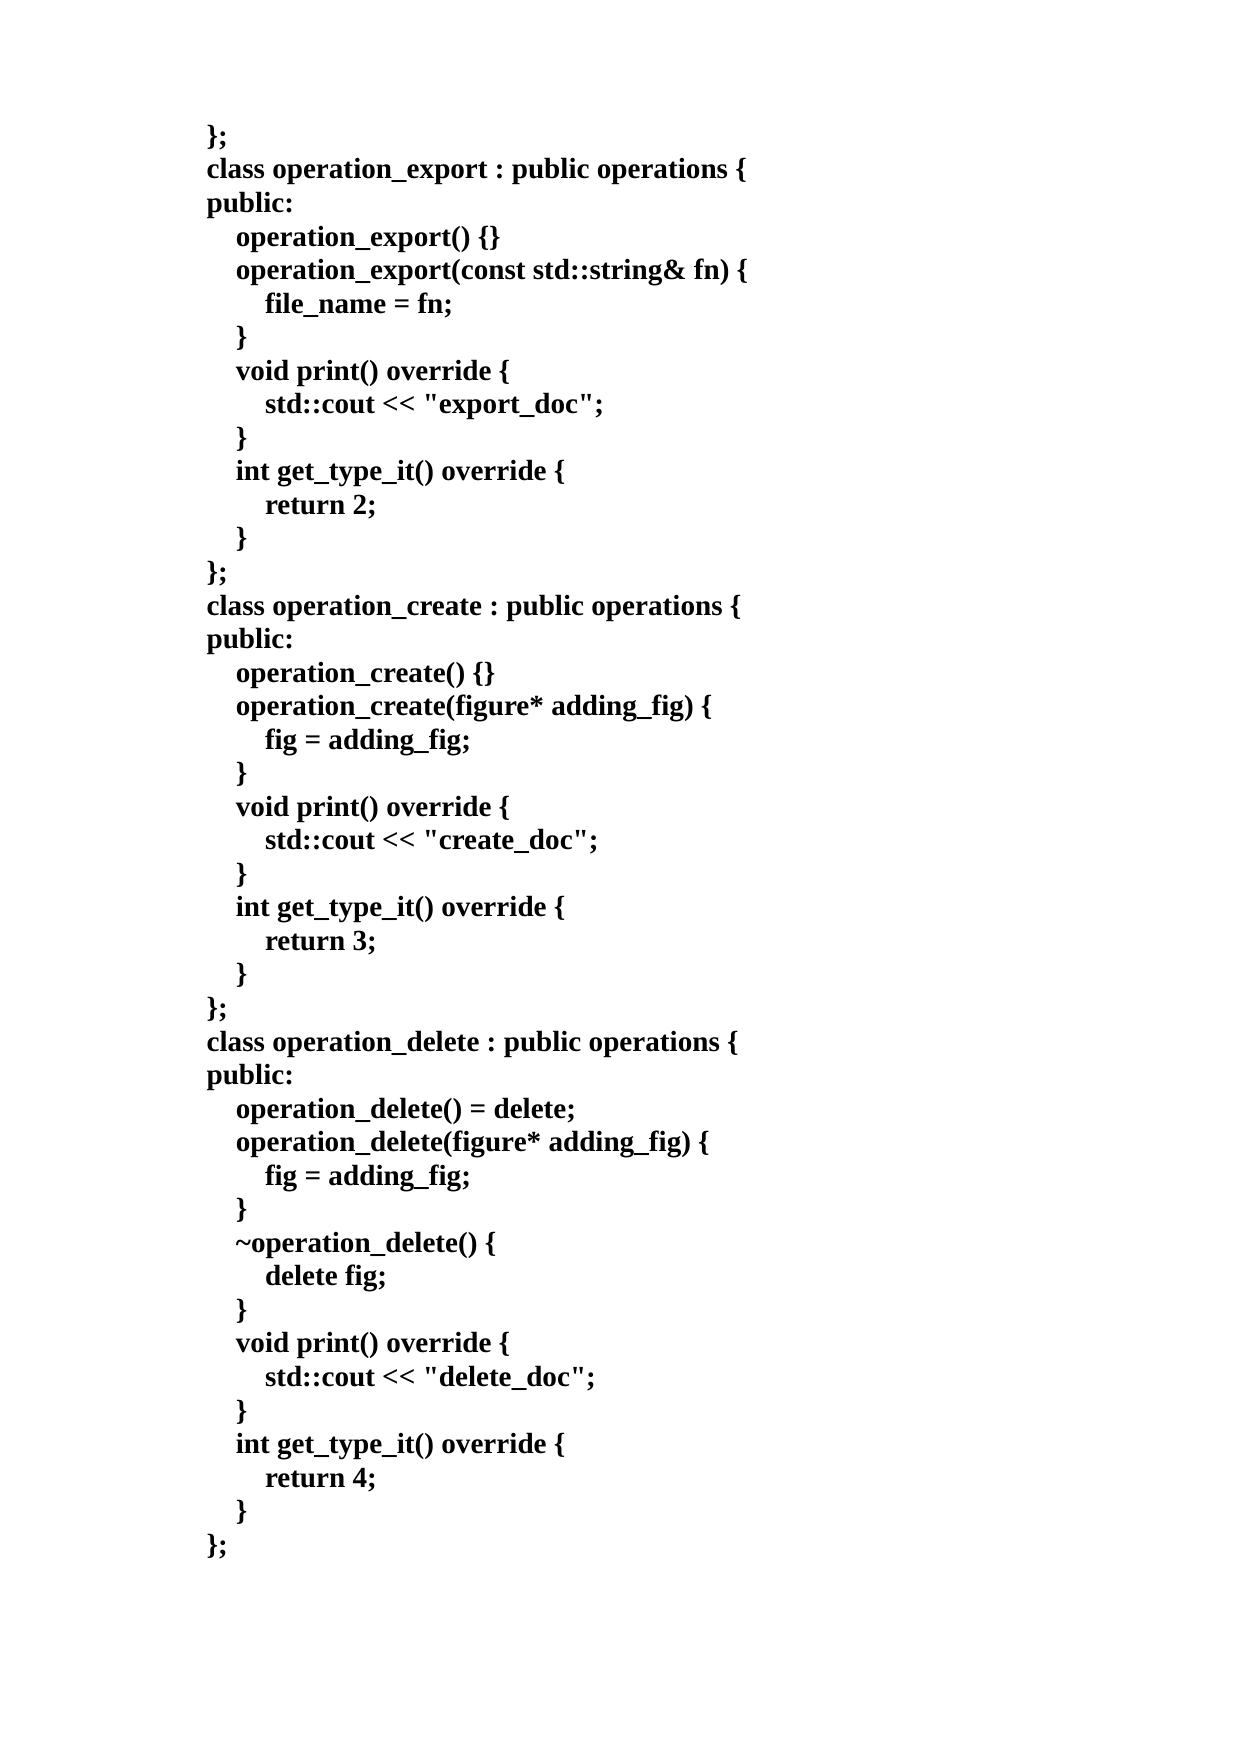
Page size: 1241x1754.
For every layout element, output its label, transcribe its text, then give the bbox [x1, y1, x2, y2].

text void print() override { [177, 353, 1152, 386]
text void print() override { [177, 1326, 1152, 1359]
text return 2; [177, 487, 1152, 521]
text file_name = fn; [177, 286, 1152, 319]
text } [177, 755, 1152, 789]
text } [177, 1493, 1152, 1527]
text operation_create() {} [177, 655, 1152, 688]
text return 4; [177, 1460, 1152, 1493]
text fig = adding_fig; [177, 1158, 1152, 1191]
text std::cout << "create_doc"; [177, 822, 1152, 856]
text operation_delete(figure* adding_fig) { [177, 1124, 1152, 1158]
text } [177, 521, 1152, 554]
text operation_export(const std::string& fn) { [177, 252, 1152, 286]
text }; [177, 118, 1152, 152]
text int get_type_it() override { [177, 1426, 1152, 1460]
text int get_type_it() override { [177, 453, 1152, 487]
text delete fig; [177, 1258, 1152, 1292]
text public: [177, 621, 1152, 655]
text fig = adding_fig; [177, 722, 1152, 755]
text public: [177, 185, 1152, 219]
text public: [177, 1057, 1152, 1091]
text }; [177, 554, 1152, 588]
text } [177, 1191, 1152, 1225]
text operation_create(figure* adding_fig) { [177, 688, 1152, 722]
text std::cout << "export_doc"; [177, 386, 1152, 420]
text } [177, 420, 1152, 453]
text } [177, 856, 1152, 889]
text }; [177, 1527, 1152, 1560]
text operation_delete() = delete; [177, 1091, 1152, 1124]
text operation_export() {} [177, 219, 1152, 252]
text } [177, 1393, 1152, 1426]
text int get_type_it() override { [177, 889, 1152, 923]
text } [177, 1292, 1152, 1326]
text return 3; [177, 923, 1152, 957]
text std::cout << "delete_doc"; [177, 1359, 1152, 1393]
text class operation_export : public operations { [177, 152, 1152, 185]
text void print() override { [177, 789, 1152, 822]
text }; [177, 990, 1152, 1024]
text class operation_delete : public operations { [177, 1024, 1152, 1057]
text } [177, 319, 1152, 353]
text ~operation_delete() { [177, 1225, 1152, 1258]
text } [177, 957, 1152, 990]
text class operation_create : public operations { [177, 588, 1152, 621]
